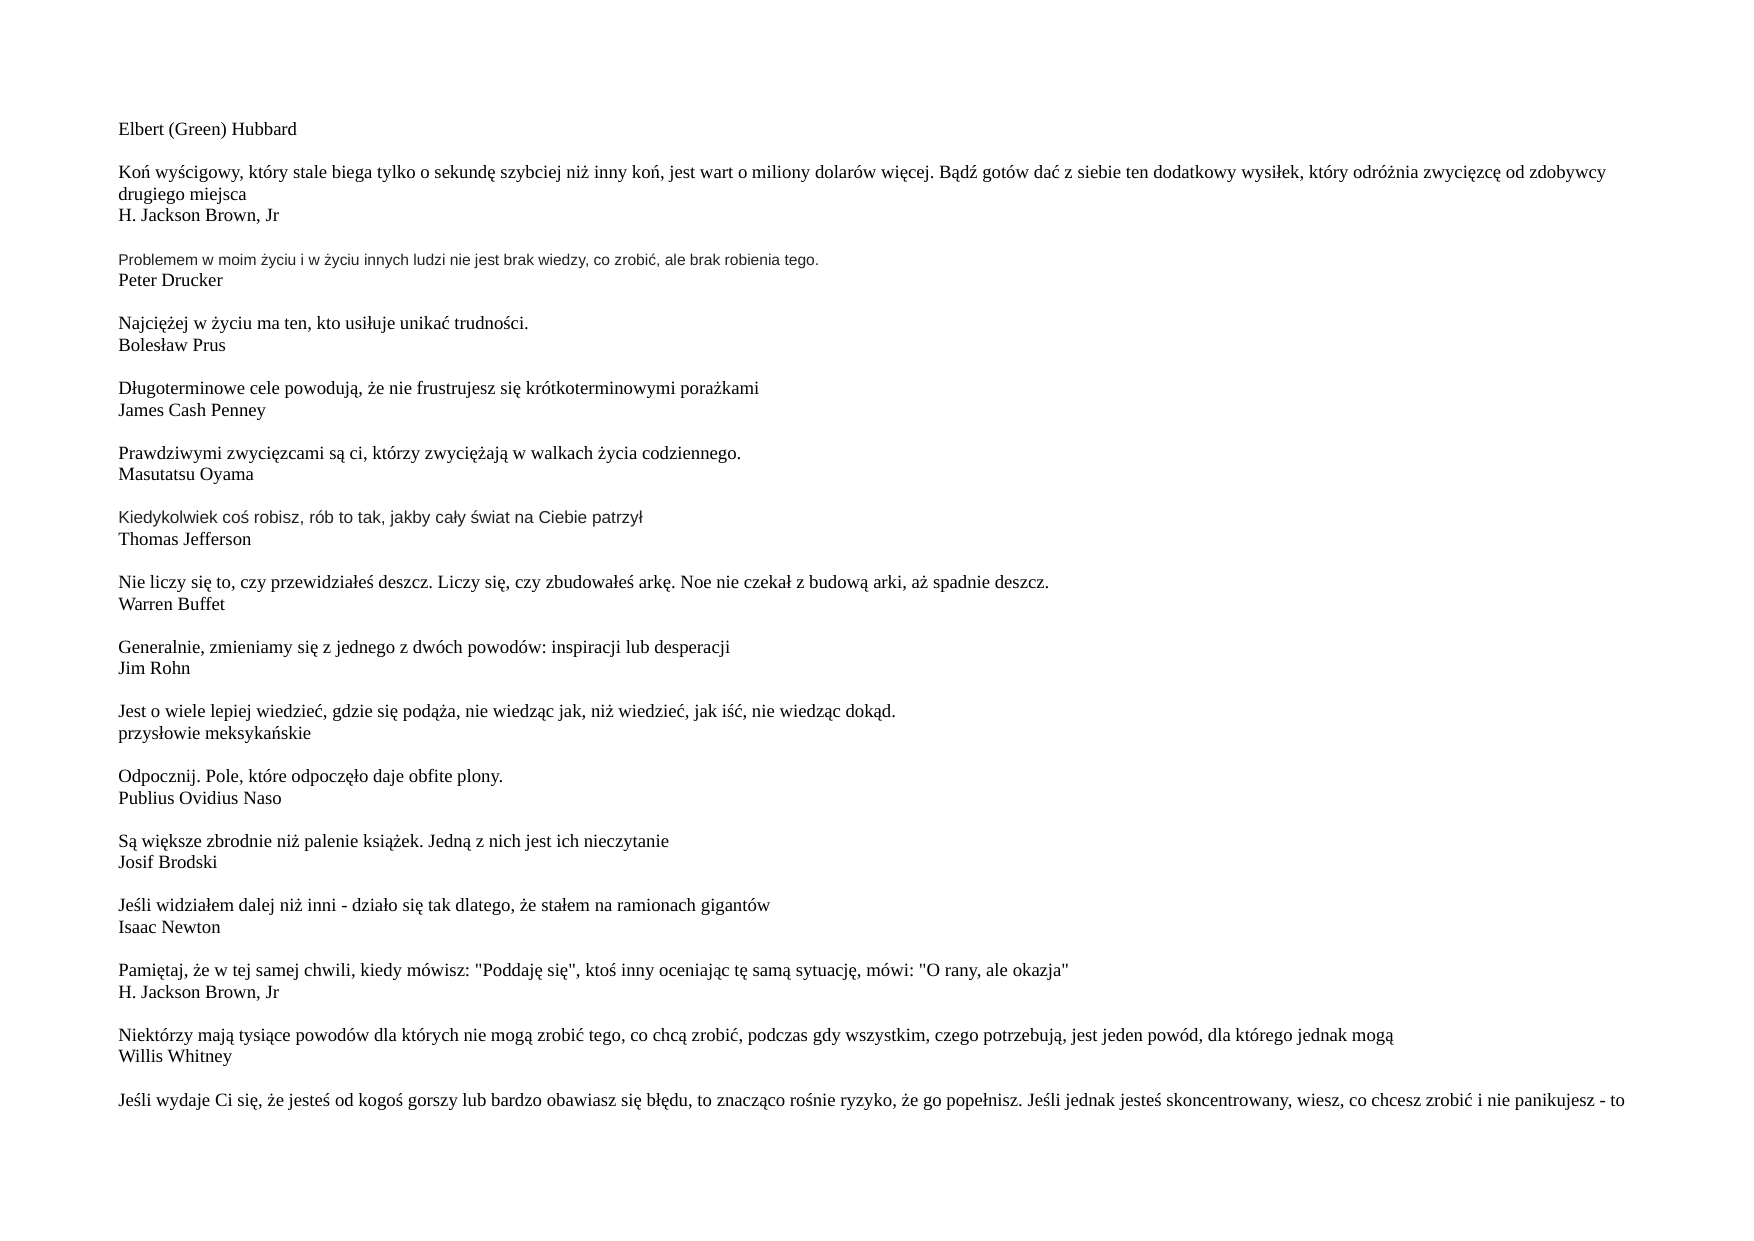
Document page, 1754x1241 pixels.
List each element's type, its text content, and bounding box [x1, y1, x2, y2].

text Niektórzy mają tysiące powodów dla których nie mogą zrobić tego, co chcą zrobić, podczas gdy wszystkim, czego potrzebują, jest jeden powód, dla którego jednak mogą [118, 1024, 1636, 1045]
text Najciężej w życiu ma ten, kto usiłuje unikać trudności. [118, 312, 1636, 334]
text Koń wyścigowy, który stale biega tylko o sekundę szybciej niż inny koń, jest wart o miliony dolarów więcej. Bądź gotów dać z siebie ten dodatkowy wysiłek, który odróżnia zwycięzcę od zdobywcy drugiego miejsca [118, 161, 1636, 204]
text Odpocznij. Pole, które odpoczęło daje obfite plony. [118, 765, 1636, 787]
text Masutatsu Oyama [118, 463, 1636, 485]
text Prawdziwymi zwycięzcami są ci, którzy zwyciężają w walkach życia codziennego. [118, 442, 1636, 463]
text Pamiętaj, że w tej samej chwili, kiedy mówisz: "Poddaję się", ktoś inny oceniając tę samą sytuację, mówi: "O rany, ale okazja" [118, 959, 1636, 981]
text Bolesław Prus [118, 334, 1636, 355]
text Publius Ovidius Naso [118, 787, 1636, 808]
text Peter Drucker [118, 269, 1636, 291]
text H. Jackson Brown, Jr [118, 981, 1636, 1002]
text Problemem w moim życiu i w życiu innych ludzi nie jest brak wiedzy, co zrobić, ale brak robienia tego. [118, 247, 1636, 269]
text James Cash Penney [118, 398, 1636, 420]
text Thomas Jefferson [118, 528, 1636, 549]
text Willis Whitney [118, 1045, 1636, 1067]
text Nie liczy się to, czy przewidziałeś deszcz. Liczy się, czy zbudowałeś arkę. Noe nie czekał z budową arki, aż spadnie deszcz. [118, 571, 1636, 592]
text Josif Brodski [118, 851, 1636, 873]
text przysłowie meksykańskie [118, 722, 1636, 743]
text Isaac Newton [118, 916, 1636, 937]
text Elbert (Green) Hubbard [118, 118, 1636, 140]
text Są większe zbrodnie niż palenie książek. Jedną z nich jest ich nieczytanie [118, 830, 1636, 851]
text Jeśli widziałem dalej niż inni - działo się tak dlatego, że stałem na ramionach gigantów [118, 894, 1636, 916]
text H. Jackson Brown, Jr [118, 204, 1636, 226]
text Długoterminowe cele powodują, że nie frustrujesz się krótkoterminowymi porażkami [118, 377, 1636, 398]
text Jest o wiele lepiej wiedzieć, gdzie się podąża, nie wiedząc jak, niż wiedzieć, jak iść, nie wiedząc dokąd. [118, 700, 1636, 722]
text Jim Rohn [118, 657, 1636, 679]
text Warren Buffet [118, 592, 1636, 614]
text Kiedykolwiek coś robisz, rób to tak, jakby cały świat na Ciebie patrzył [118, 506, 1636, 528]
text Generalnie, zmieniamy się z jednego z dwóch powodów: inspiracji lub desperacji [118, 636, 1636, 657]
text Jeśli wydaje Ci się, że jesteś od kogoś gorszy lub bardzo obawiasz się błędu, to znacząco rośnie ryzyko, że go popełnisz. Jeśli jednak jesteś skoncentrowany, wiesz, co chcesz zrobić i nie panikujesz - to [118, 1088, 1636, 1110]
